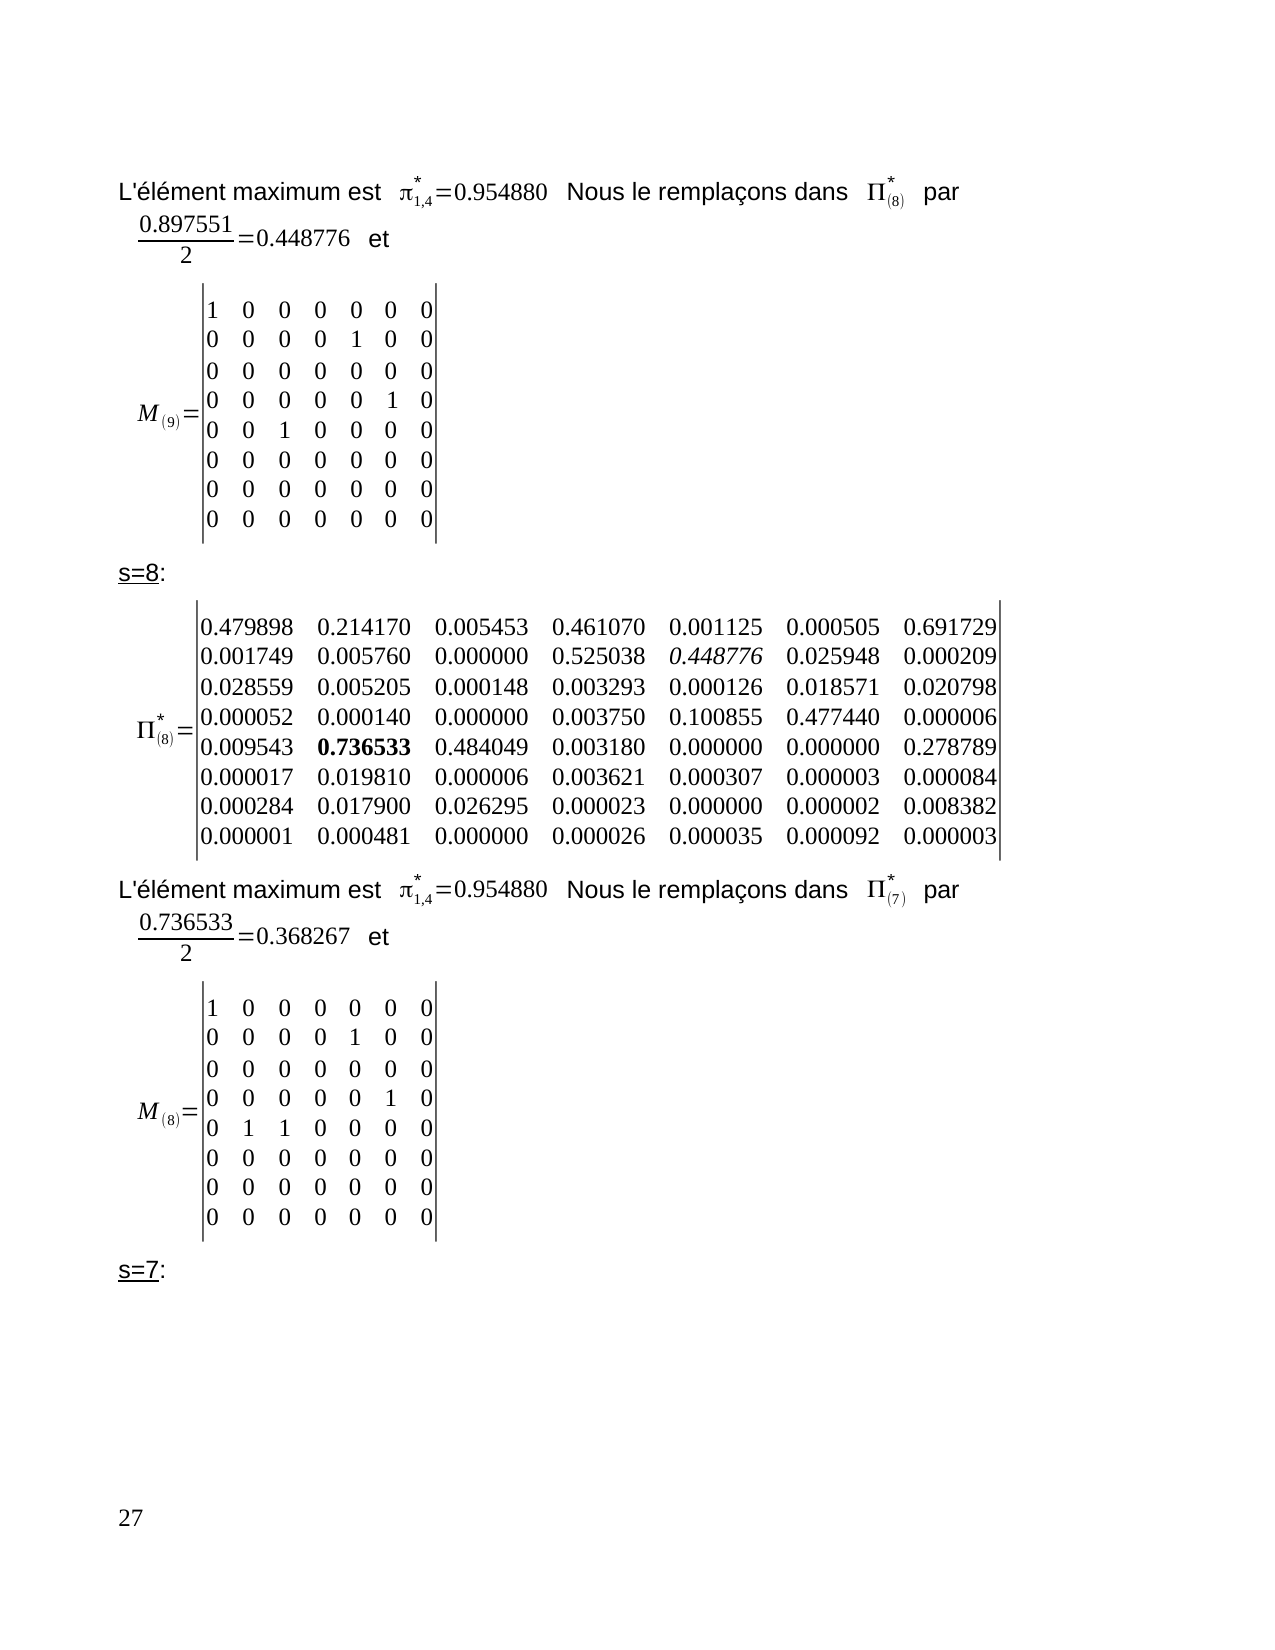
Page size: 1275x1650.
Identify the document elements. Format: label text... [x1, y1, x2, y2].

text L'élément maximum estNous le remplaçons dansparet [118, 176, 1157, 270]
text s=7: [118, 1256, 1157, 1284]
text L'élément maximum estNous le remplaçons dansparet [118, 874, 1157, 968]
text s=8: [118, 558, 1157, 586]
